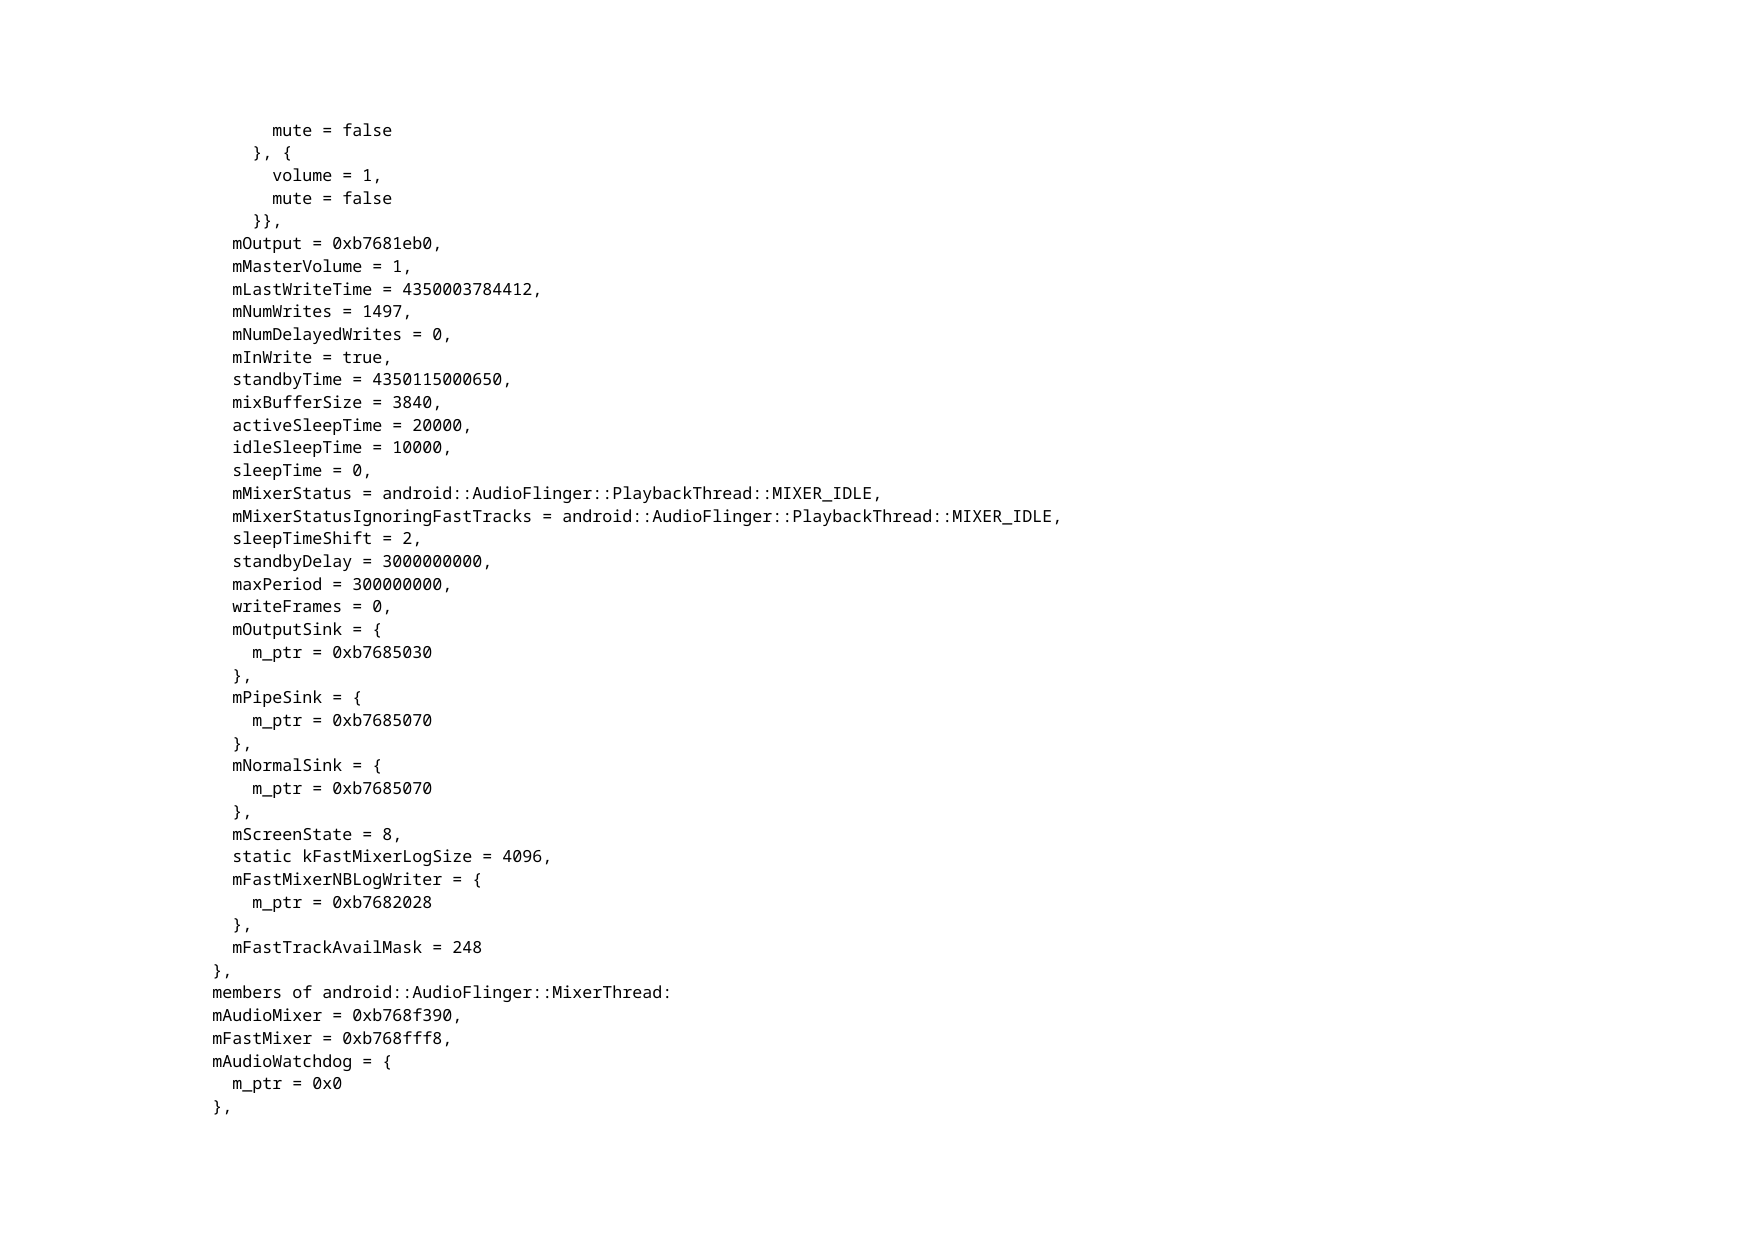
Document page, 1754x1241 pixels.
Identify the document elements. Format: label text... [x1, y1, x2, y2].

text }, [192, 958, 1636, 981]
text mLastWriteTime = 4350003784412, [192, 277, 1636, 300]
text volume = 1, [192, 163, 1636, 186]
text m_ptr = 0xb7685070 [192, 777, 1636, 799]
text mMixerStatus = android::AudioFlinger::PlaybackThread::MIXER_IDLE, [192, 481, 1636, 504]
text }, [192, 913, 1636, 936]
text }, { [192, 141, 1636, 163]
text mute = false [192, 186, 1636, 209]
text m_ptr = 0xb7685070 [192, 708, 1636, 731]
text mixBufferSize = 3840, [192, 391, 1636, 413]
text mMixerStatusIgnoringFastTracks = android::AudioFlinger::PlaybackThread::MIXER_IDLE, [192, 504, 1636, 527]
text mMasterVolume = 1, [192, 254, 1636, 277]
text }, [192, 799, 1636, 822]
text mOutputSink = { [192, 618, 1636, 640]
text mNumDelayedWrites = 0, [192, 322, 1636, 345]
text maxPeriod = 300000000, [192, 572, 1636, 595]
text standbyTime = 4350115000650, [192, 368, 1636, 391]
text mute = false [192, 118, 1636, 141]
text mOutput = 0xb7681eb0, [192, 232, 1636, 254]
text }, [192, 1094, 1636, 1117]
text }, [192, 731, 1636, 754]
text writeFrames = 0, [192, 595, 1636, 618]
text mInWrite = true, [192, 345, 1636, 368]
text m_ptr = 0xb7682028 [192, 890, 1636, 913]
text idleSleepTime = 10000, [192, 436, 1636, 459]
text mFastMixerNBLogWriter = { [192, 867, 1636, 890]
text mAudioMixer = 0xb768f390, [192, 1004, 1636, 1026]
text }, [192, 663, 1636, 686]
text static kFastMixerLogSize = 4096, [192, 845, 1636, 867]
text m_ptr = 0x0 [192, 1072, 1636, 1094]
text mAudioWatchdog = { [192, 1049, 1636, 1072]
text mNumWrites = 1497, [192, 300, 1636, 322]
text members of android::AudioFlinger::MixerThread: [192, 981, 1636, 1004]
text mPipeSink = { [192, 686, 1636, 708]
text mScreenState = 8, [192, 822, 1636, 845]
text mNormalSink = { [192, 754, 1636, 777]
text activeSleepTime = 20000, [192, 413, 1636, 436]
text m_ptr = 0xb7685030 [192, 640, 1636, 663]
text sleepTime = 0, [192, 459, 1636, 481]
text }}, [192, 209, 1636, 232]
text sleepTimeShift = 2, [192, 527, 1636, 549]
text mFastTrackAvailMask = 248 [192, 936, 1636, 958]
text mFastMixer = 0xb768fff8, [192, 1026, 1636, 1049]
text standbyDelay = 3000000000, [192, 549, 1636, 572]
